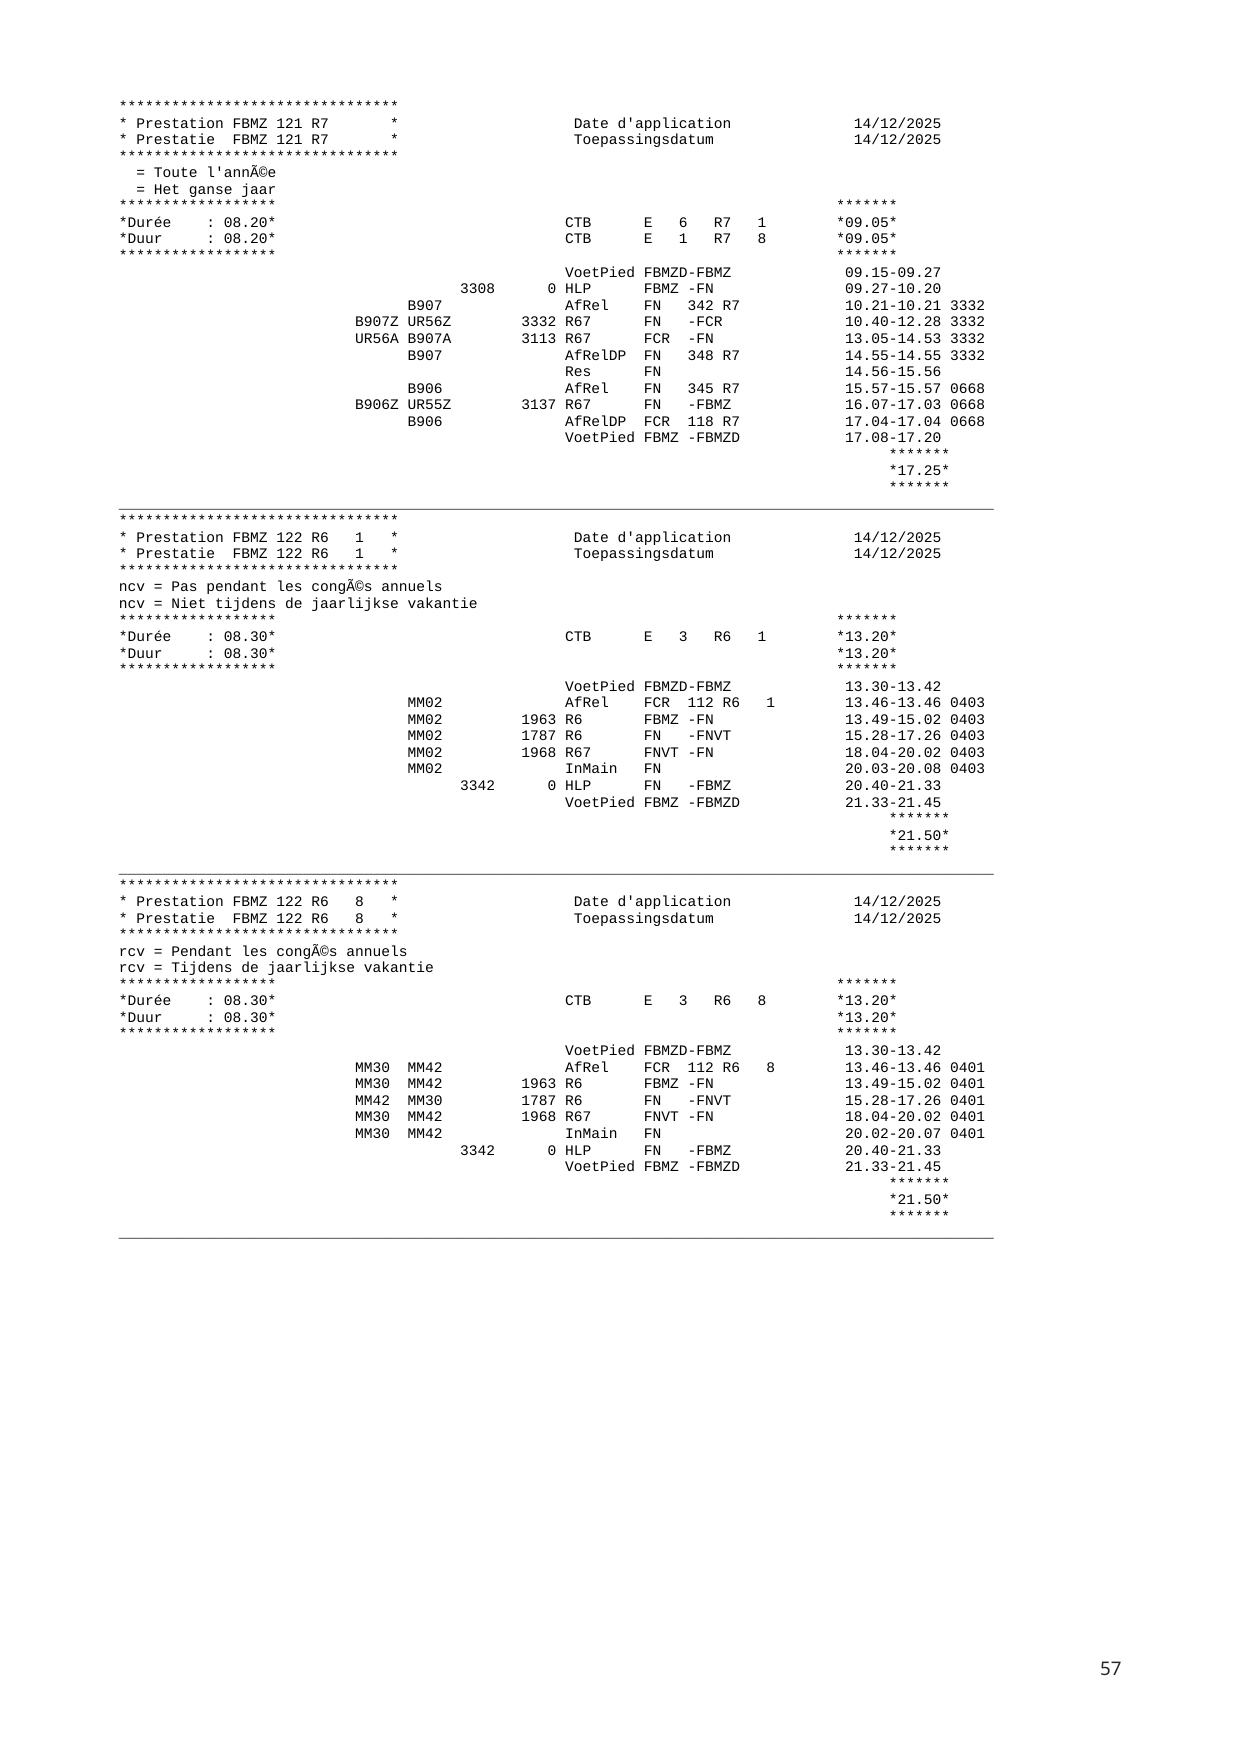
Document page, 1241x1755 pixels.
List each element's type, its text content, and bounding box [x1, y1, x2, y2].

text ******************************** * Prestation FBMZ 122 R6 8 * Date d'application 14/12/2025 * Prestatie FBMZ 122 R6 8 * Toepassingsdatum 14/12/2025 ******************************** rcv = Pendant les congÃ©s annuels rcv = Tijdens de jaarlijkse vakantie ****************** ******* *Durée : 08.30* CTB E 3 R6 8 *13.20* *Duur : 08.30* *13.20* ****************** ******* VoetPied FBMZD-FBMZ 13.30-13.42 MM30 MM42 AfRel FCR 112 R6 8 13.46-13.46 0401 MM30 MM42 1963 R6 FBMZ -FN 13.49-15.02 0401 MM42 MM30 1787 R6 FN -FNVT 15.28-17.26 0401 MM30 MM42 1968 R67 FNVT -FN 18.04-20.02 0401 MM30 MM42 InMain FN 20.02-20.07 0401 3342 0 HLP FN -FBMZ 20.40-21.33 VoetPied FBMZ -FBMZD 21.33-21.45 ******* *21.50* ******* ____________________________________________________________________________________________________ [119, 878, 1122, 1242]
text ******************************** * Prestation FBMZ 121 R7 * Date d'application 14/12/2025 * Prestatie FBMZ 121 R7 * Toepassingsdatum 14/12/2025 ******************************** = Toute l'annÃ©e = Het ganse jaar ****************** ******* *Durée : 08.20* CTB E 6 R7 1 *09.05* *Duur : 08.20* CTB E 1 R7 8 *09.05* ****************** ******* VoetPied FBMZD-FBMZ 09.15-09.27 3308 0 HLP FBMZ -FN 09.27-10.20 B907 AfRel FN 342 R7 10.21-10.21 3332 B907Z UR56Z 3332 R67 FN -FCR 10.40-12.28 3332 UR56A B907A 3113 R67 FCR -FN 13.05-14.53 3332 B907 AfRelDP FN 348 R7 14.55-14.55 3332 Res FN 14.56-15.56 B906 AfRel FN 345 R7 15.57-15.57 0668 B906Z UR55Z 3137 R67 FN -FBMZ 16.07-17.03 0668 B906 AfRelDP FCR 118 R7 17.04-17.04 0668 VoetPied FBMZ -FBMZD 17.08-17.20 ******* *17.25* ******* ____________________________________________________________________________________________________ [119, 99, 1122, 513]
text ******************************** * Prestation FBMZ 122 R6 1 * Date d'application 14/12/2025 * Prestatie FBMZ 122 R6 1 * Toepassingsdatum 14/12/2025 ******************************** ncv = Pas pendant les congÃ©s annuels ncv = Niet tijdens de jaarlijkse vakantie ****************** ******* *Durée : 08.30* CTB E 3 R6 1 *13.20* *Duur : 08.30* *13.20* ****************** ******* VoetPied FBMZD-FBMZ 13.30-13.42 MM02 AfRel FCR 112 R6 1 13.46-13.46 0403 MM02 1963 R6 FBMZ -FN 13.49-15.02 0403 MM02 1787 R6 FN -FNVT 15.28-17.26 0403 MM02 1968 R67 FNVT -FN 18.04-20.02 0403 MM02 InMain FN 20.03-20.08 0403 3342 0 HLP FN -FBMZ 20.40-21.33 VoetPied FBMZ -FBMZD 21.33-21.45 ******* *21.50* ******* ____________________________________________________________________________________________________ [119, 513, 1122, 878]
